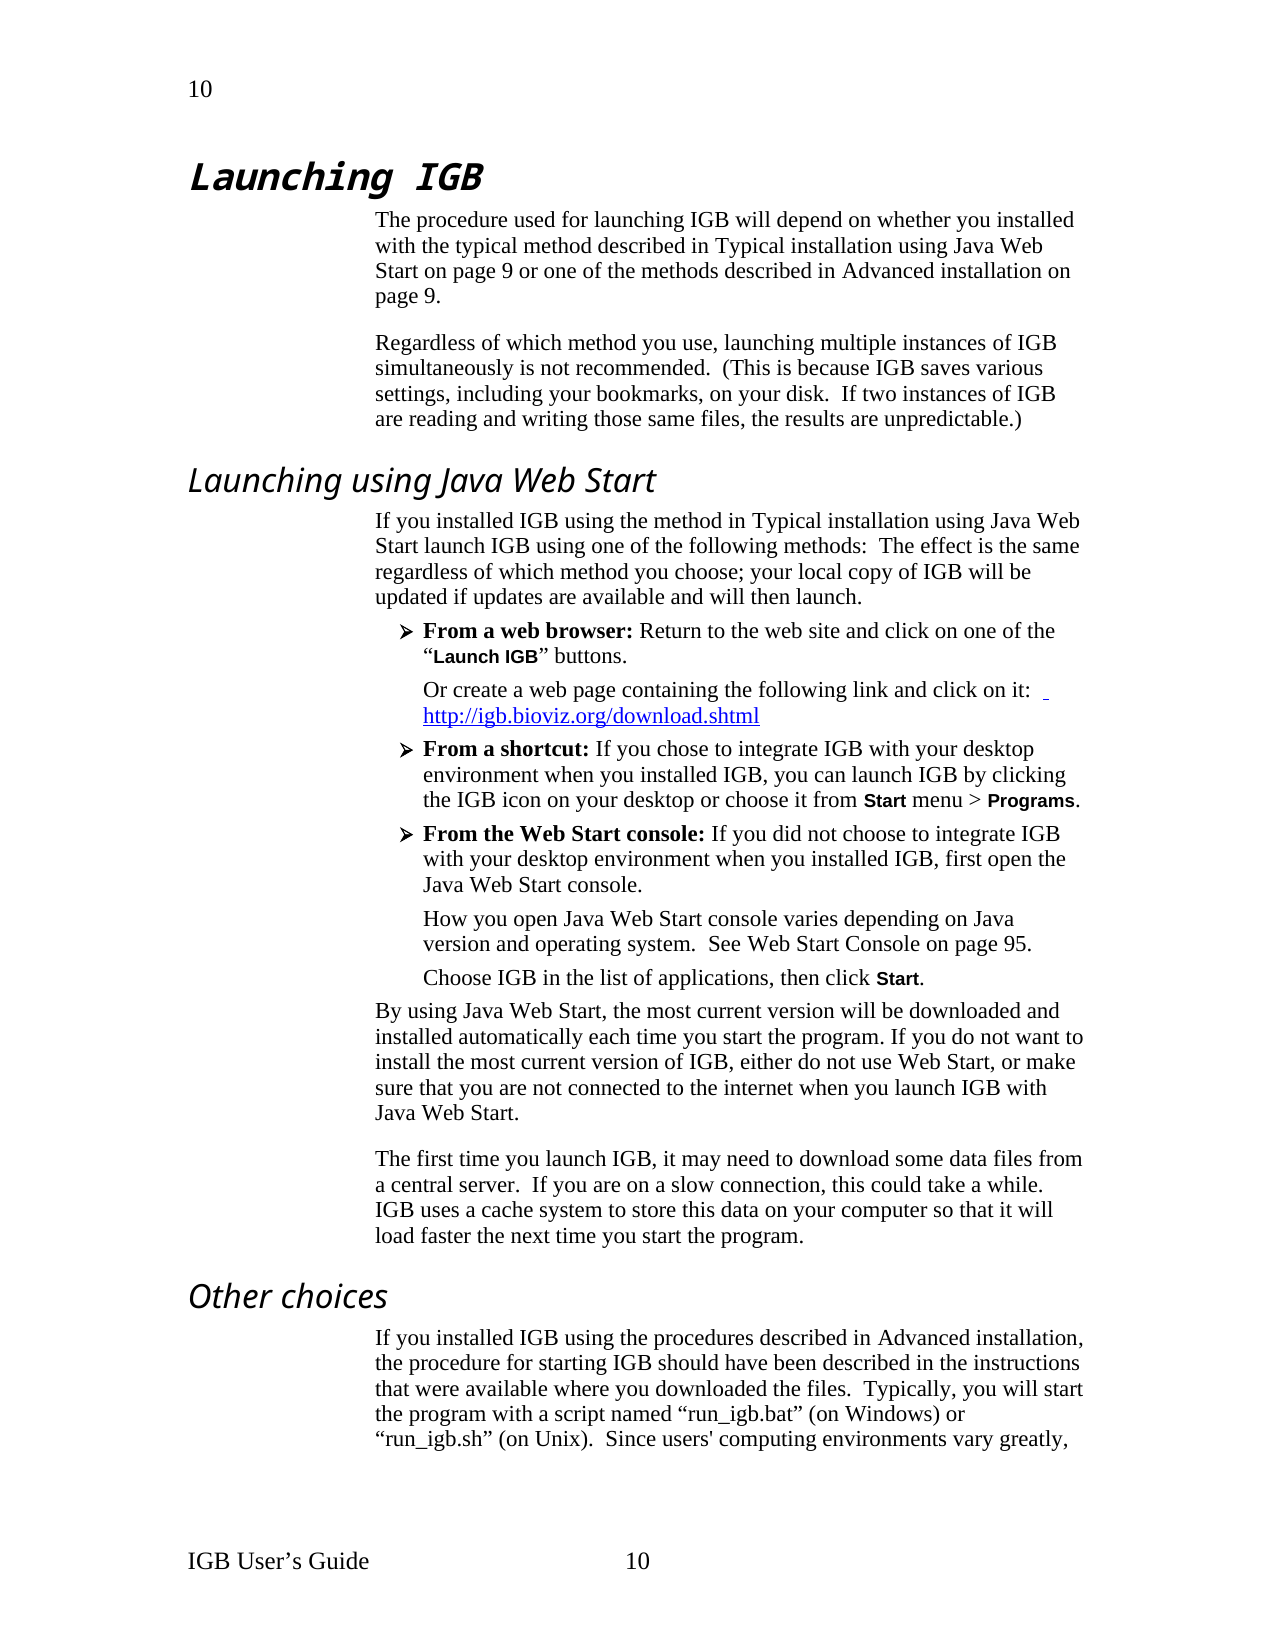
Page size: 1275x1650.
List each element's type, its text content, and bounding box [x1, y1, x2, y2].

list From the Web Start console: If you did not choose to integrate IGB with your desktop environment when you installed IGB, first open the Java Web Start console. [399, 821, 1087, 897]
list Or create a web page containing the following link and click on it: http://igb.bioviz.org/download.shtml [399, 677, 1087, 728]
text The procedure used for launching IGB will depend on whether you installed with the typical method described in Typical installation using Java Web Start on page 9 or one of the methods described in Advanced installation on page 9. [375, 207, 1087, 309]
list From a shortcut: If you chose to integrate IGB with your desktop environment when you installed IGB, you can launch IGB by clicking the IGB icon on your desktop or choose it from Start menu > Programs. [399, 736, 1087, 813]
list From a web browser: Return to the web site and click on one of the “Launch IGB” buttons. [399, 618, 1087, 669]
text If you installed IGB using the method in Typical installation using Java Web Start launch IGB using one of the following methods: The effect is the same regardless of which method you choose; your local copy of IGB will be updated if updates are available and will then launch. [375, 508, 1087, 610]
subtitle Launching using Java Web Start [187, 456, 1087, 502]
list Choose IGB in the list of applications, then click Start. [399, 965, 1087, 990]
text If you installed IGB using the procedures described in Advanced installation, the procedure for starting IGB should have been described in the instructions that were available where you downloaded the files. Typically, you will start the program with a script named “run_igb.bat” (on Windows) or “run_igb.sh” (on Unix). Since users' computing environments vary greatly, [375, 1325, 1087, 1452]
text Regardless of which method you use, launching multiple instances of IGB simultaneously is not recommended. (This is because IGB saves various settings, including your bookmarks, on your disk. If two instances of IGB are reading and writing those same files, the results are unpredictable.) [375, 330, 1087, 431]
list How you open Java Web Start console varies depending on Java version and operating system. See Web Start Console on page 91. [399, 906, 1087, 956]
text By using Java Web Start, the most current version will be downloaded and installed automatically each time you start the program. If you do not want to install the most current version of IGB, either do not use Web Start, or make sure that you are not connected to the internet when you launch IGB with Java Web Start. [375, 998, 1087, 1126]
subtitle Other choices [187, 1273, 1087, 1318]
subtitle Launching IGB [187, 150, 1087, 201]
text The first time you launch IGB, it may need to download some data files from a central server. If you are on a slow connection, this could take a while. IGB uses a cache system to store this data on your computer so that it will load faster the next time you start the program. [375, 1146, 1087, 1248]
